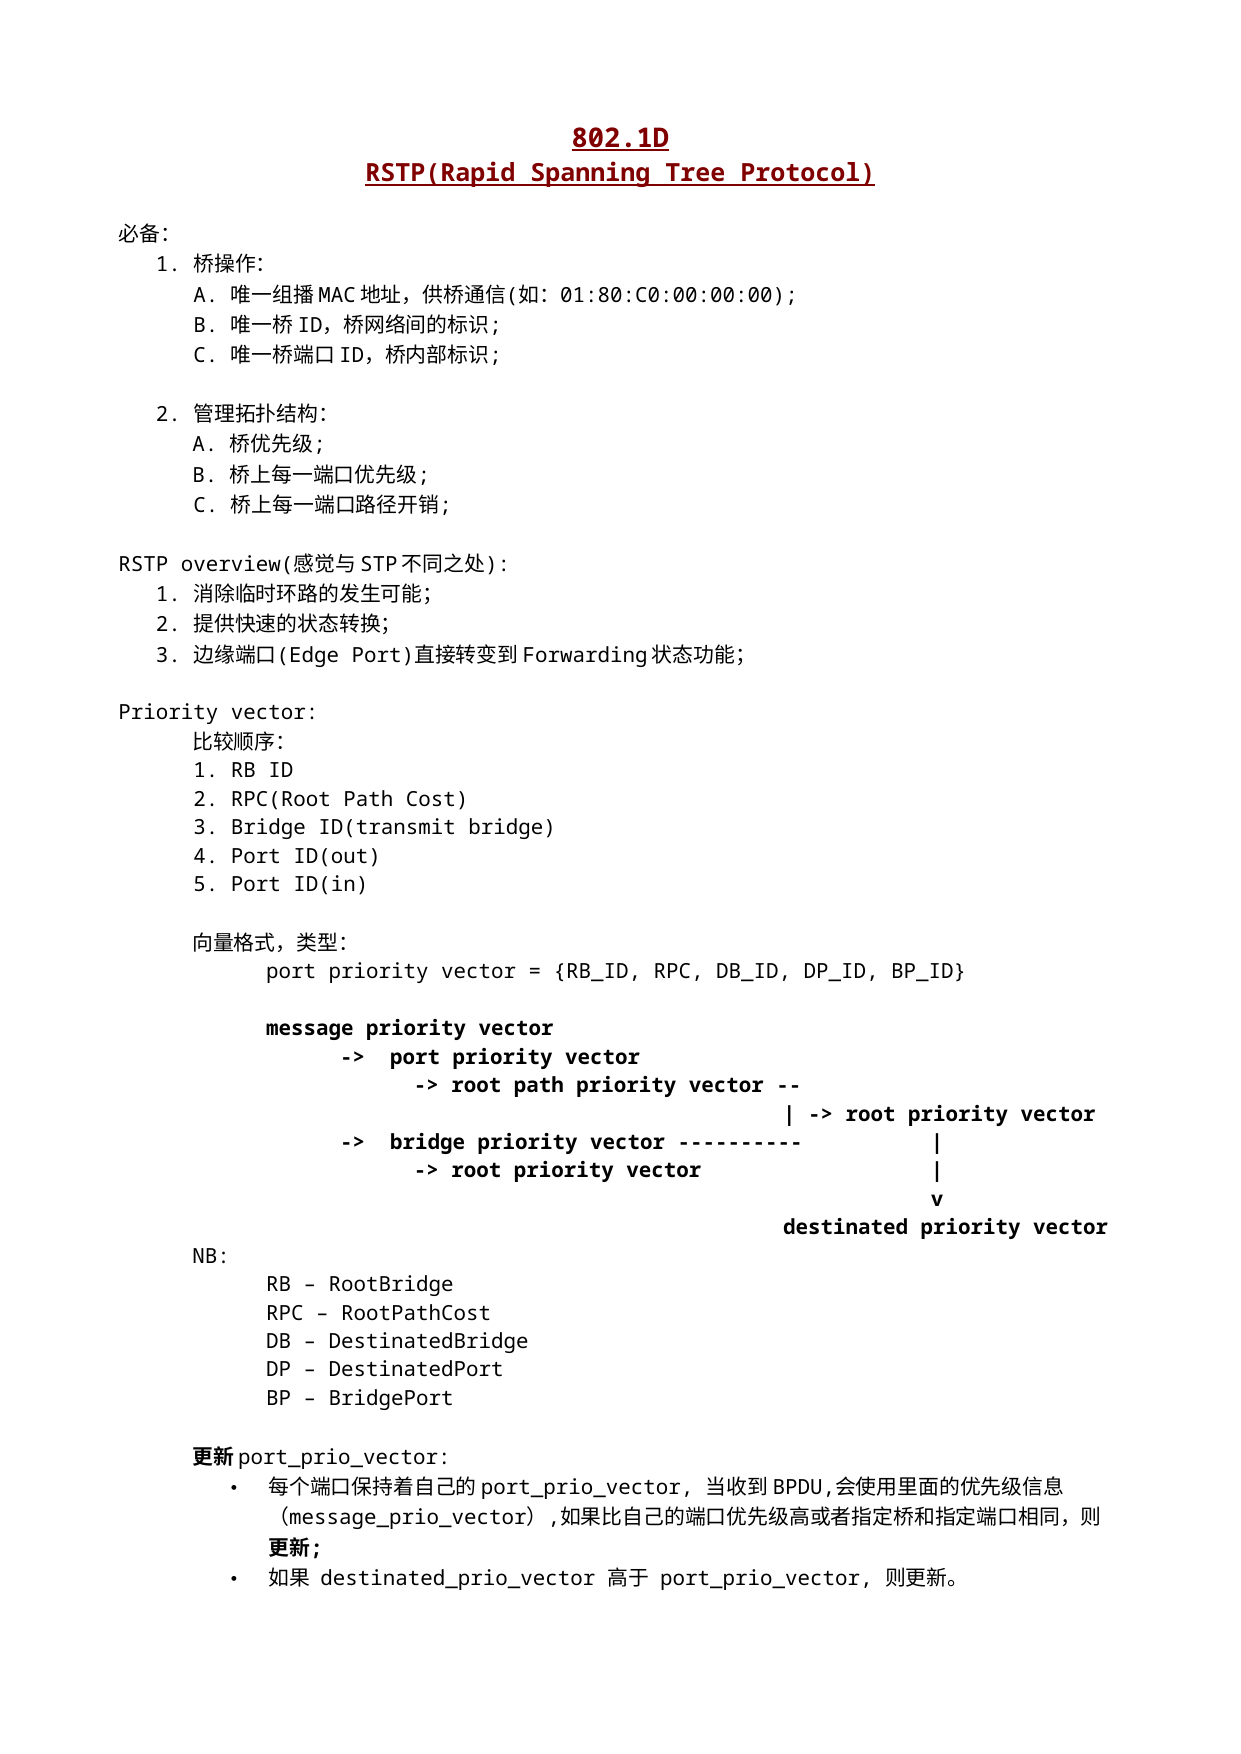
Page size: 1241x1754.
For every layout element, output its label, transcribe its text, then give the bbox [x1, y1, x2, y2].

text RB – RootBridge [118, 1269, 1122, 1298]
text destinated priority vector [118, 1212, 1122, 1241]
list 每个端口保持着自己的port_prio_vector, 当收到BPDU,会使用里面的优先级信息（message_prio_vector）,如果比自己的端口优先级高或者指定桥和指定端口相同，则更新; [231, 1470, 1122, 1561]
text -> bridge priority vector ---------- | [118, 1127, 1122, 1156]
text | -> root priority vector [118, 1099, 1122, 1127]
list 提供快速的状态转换； [156, 608, 1122, 638]
text A. 桥优先级; [118, 428, 1122, 458]
text 比较顺序： [118, 725, 1122, 756]
text BP – BridgePort [118, 1383, 1122, 1411]
text message priority vector [118, 1013, 1122, 1042]
list C. 唯一桥端口ID，桥内部标识; [156, 339, 1122, 369]
list 如果 destinated_prio_vector 高于 port_prio_vector, 则更新。 [231, 1561, 1122, 1591]
text -> root priority vector | [118, 1156, 1122, 1184]
text RSTP(Rapid Spanning Tree Protocol) [118, 155, 1122, 189]
text RSTP overview(感觉与STP不同之处): [118, 547, 1122, 577]
list 边缘端口(Edge Port)直接转变到Forwarding状态功能； [156, 638, 1122, 668]
list B. 唯一桥ID，桥网络间的标识; [156, 308, 1122, 339]
text DP – DestinatedPort [118, 1354, 1122, 1383]
text RPC – RootPathCost [118, 1298, 1122, 1326]
text B. 桥上每一端口优先级; [118, 458, 1122, 488]
text port priority vector = {RB_ID, RPC, DB_ID, DP_ID, BP_ID} [118, 956, 1122, 985]
text 必备： [118, 217, 1122, 248]
text 更新port_prio_vector: [118, 1440, 1122, 1470]
list 桥操作： [156, 248, 1122, 278]
text 802.1D [118, 118, 1122, 155]
text 向量格式，类型： [118, 926, 1122, 956]
list Port ID(in) [193, 869, 1122, 898]
list Port ID(out) [193, 841, 1122, 869]
text -> root path priority vector -- [118, 1070, 1122, 1099]
text -> port priority vector [118, 1042, 1122, 1070]
list 消除临时环路的发生可能； [156, 577, 1122, 608]
list RB ID [193, 756, 1122, 784]
list C. 桥上每一端口路径开销; [156, 488, 1122, 519]
text Priority vector: [118, 697, 1122, 725]
list RPC(Root Path Cost) [193, 784, 1122, 812]
text DB – DestinatedBridge [118, 1326, 1122, 1354]
list A. 唯一组播MAC地址，供桥通信(如：01:80:C0:00:00:00); [156, 278, 1122, 308]
list Bridge ID(transmit bridge) [193, 812, 1122, 841]
text NB: [118, 1241, 1122, 1269]
list 管理拓扑结构： [156, 397, 1122, 428]
text v [118, 1184, 1122, 1212]
